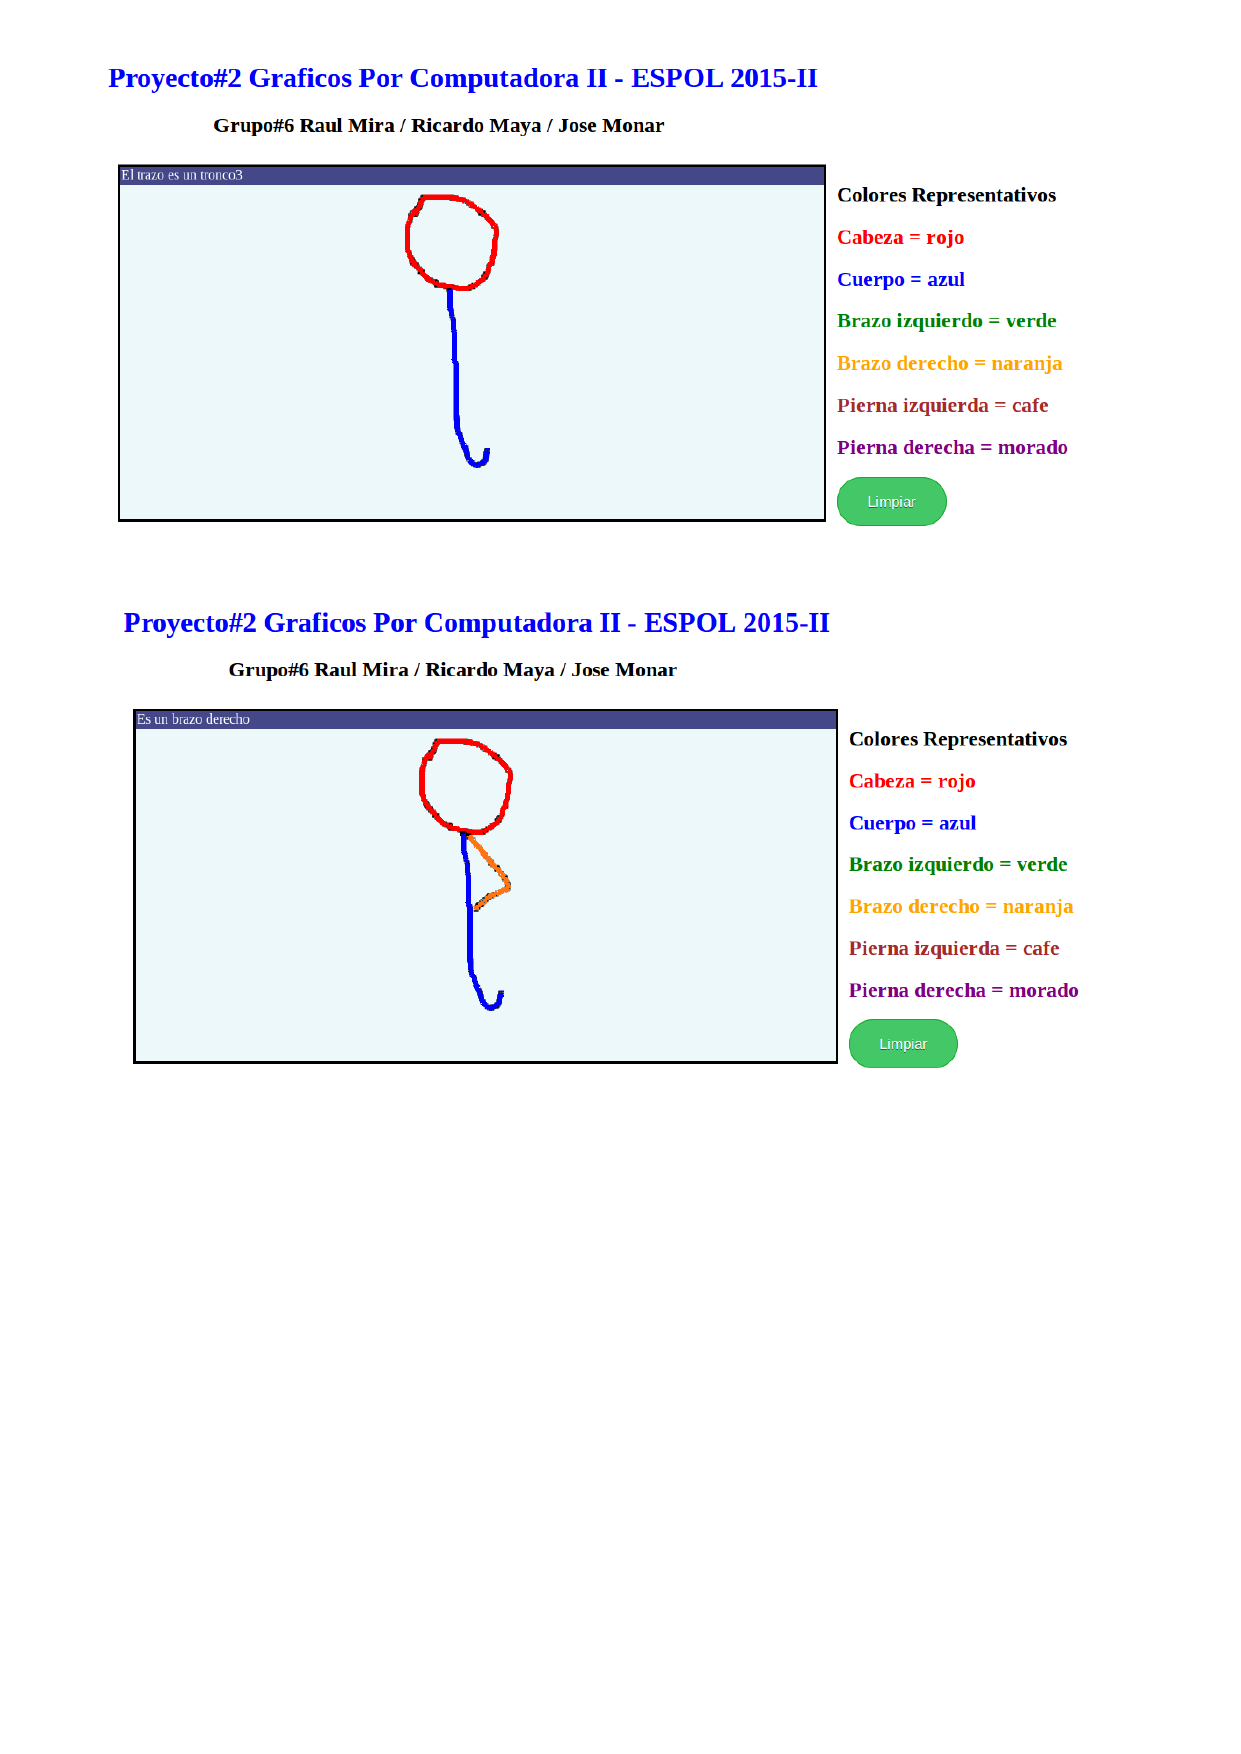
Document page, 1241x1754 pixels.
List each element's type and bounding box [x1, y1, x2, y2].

picture [104, 56, 1108, 561]
picture [118, 599, 1123, 1109]
